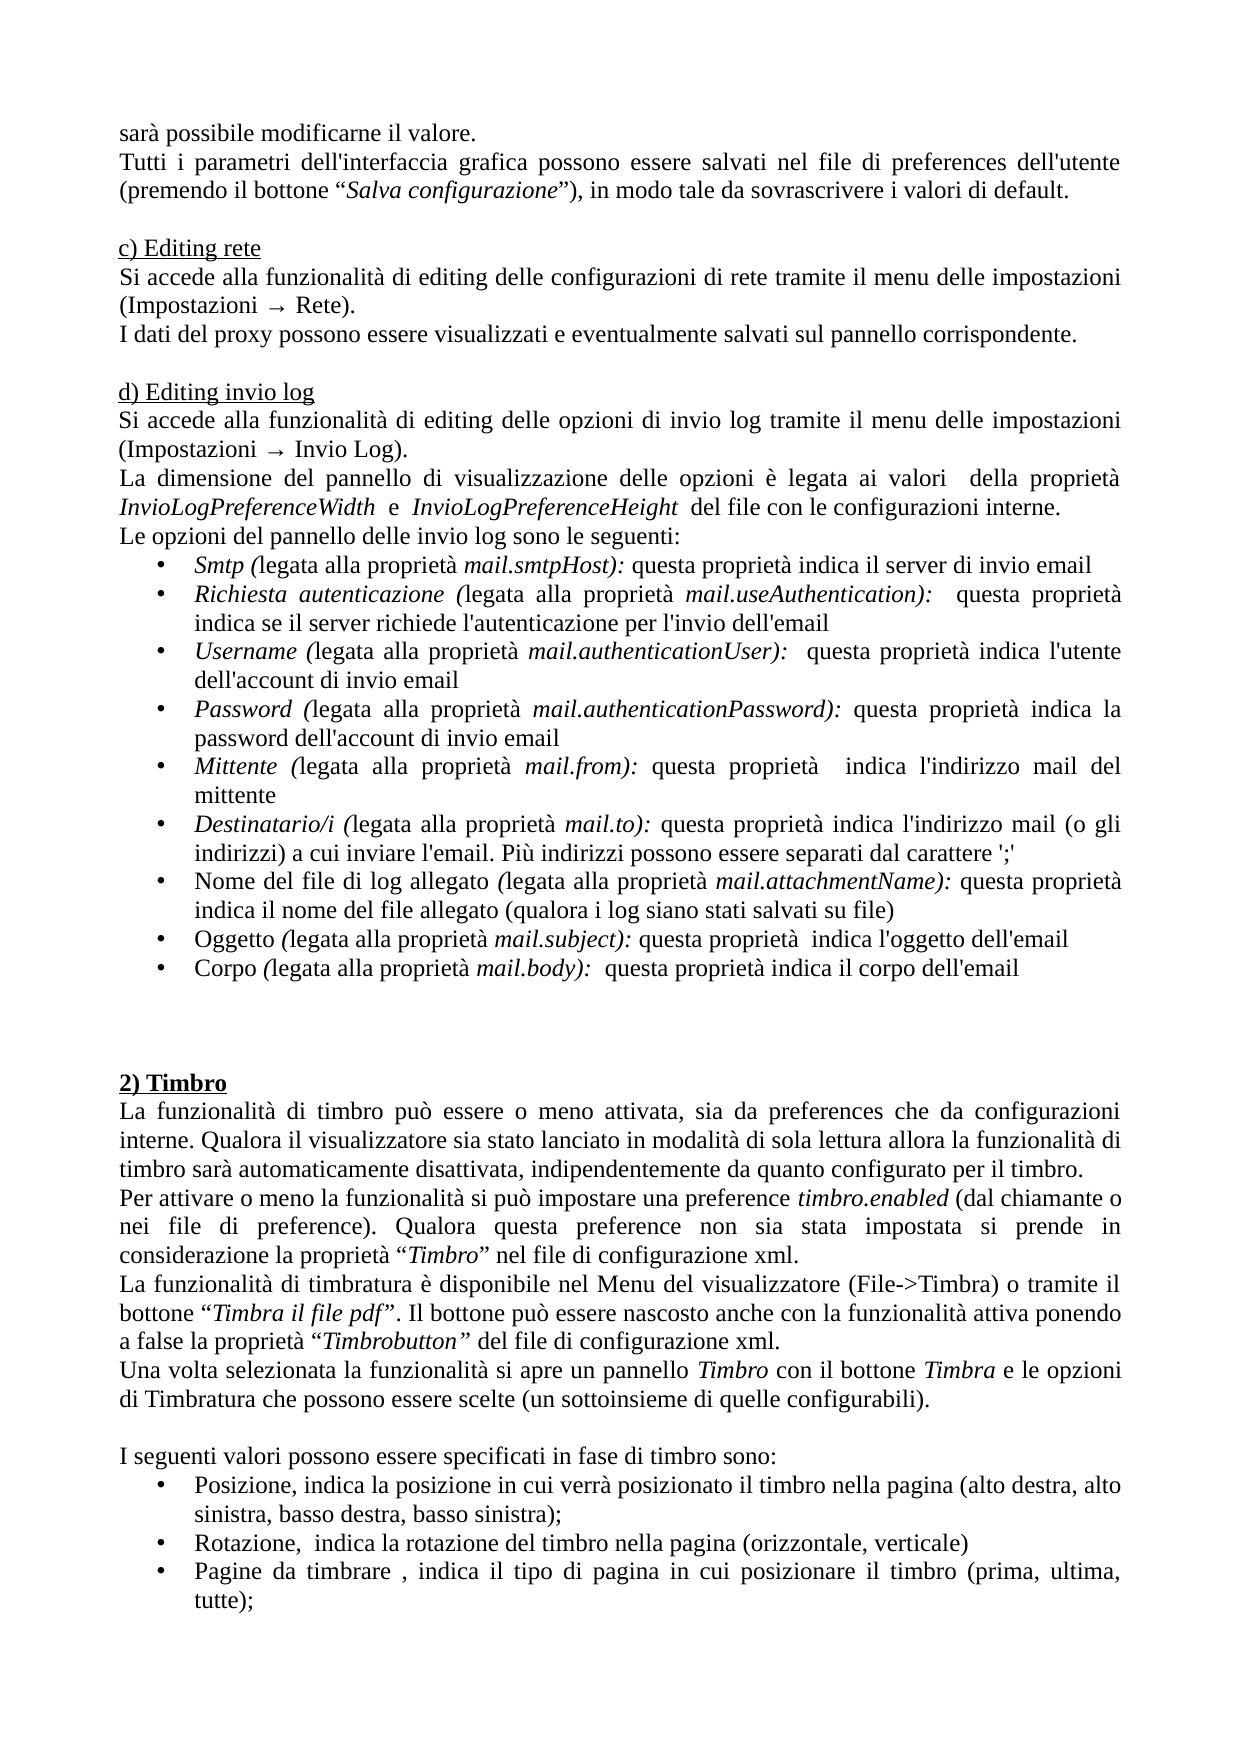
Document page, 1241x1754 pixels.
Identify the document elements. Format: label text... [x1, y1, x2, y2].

text sarà possibile modificarne il valore. [119, 118, 1122, 147]
list Smtp (legata alla proprietà mail.smtpHost): questa proprietà indica il server di invio email [157, 550, 1122, 579]
list Richiesta autenticazione (legata alla proprietà mail.useAuthentication): questa proprietà indica se il server richiede l'autenticazione per l'invio dell'email [157, 579, 1122, 636]
list Posizione, indica la posizione in cui verrà posizionato il timbro nella pagina (alto destra, alto sinistra, basso destra, basso sinistra); [157, 1470, 1122, 1528]
list Corpo (legata alla proprietà mail.body): questa proprietà indica il corpo dell'email [157, 953, 1122, 981]
text I dati del proxy possono essere visualizzati e eventualmente salvati sul pannello corrispondente. [119, 319, 1122, 348]
text Una volta selezionata la funzionalità si apre un pannello Timbro con il bottone Timbra e le opzioni di Timbratura che possono essere scelte (un sottoinsieme di quelle configurabili). [119, 1355, 1122, 1413]
text Si accede alla funzionalità di editing delle configurazioni di rete tramite il menu delle impostazioni (Impostazioni → Rete). [119, 262, 1122, 319]
text Per attivare o meno la funzionalità si può impostare una preference timbro.enabled (dal chiamante o nei file di preference). Qualora questa preference non sia stata impostata si prende in considerazione la proprietà “Timbro” nel file di configurazione xml. [119, 1183, 1122, 1269]
text La dimensione del pannello di visualizzazione delle opzioni è legata ai valori della proprietà InvioLogPreferenceWidth e InvioLogPreferenceHeight del file con le configurazioni interne. [119, 463, 1122, 521]
text La funzionalità di timbratura è disponibile nel Menu del visualizzatore (File->Timbra) o tramite il bottone “Timbra il file pdf”. Il bottone può essere nascosto anche con la funzionalità attiva ponendo a false la proprietà “Timbrobutton” del file di configurazione xml. [119, 1269, 1122, 1355]
text 2) Timbro [119, 1068, 1122, 1096]
text La funzionalità di timbro può essere o meno attivata, sia da preferences che da configurazioni interne. Qualora il visualizzatore sia stato lanciato in modalità di sola lettura allora la funzionalità di timbro sarà automaticamente disattivata, indipendentemente da quanto configurato per il timbro. [119, 1096, 1122, 1183]
text Si accede alla funzionalità di editing delle opzioni di invio log tramite il menu delle impostazioni (Impostazioni → Invio Log). [118, 406, 1122, 463]
list Destinatario/i (legata alla proprietà mail.to): questa proprietà indica l'indirizzo mail (o gli indirizzi) a cui inviare l'email. Più indirizzi possono essere separati dal carattere ';' [157, 809, 1122, 866]
list Rotazione, indica la rotazione del timbro nella pagina (orizzontale, verticale) [157, 1528, 1122, 1556]
list Password (legata alla proprietà mail.authenticationPassword): questa proprietà indica la password dell'account di invio email [157, 694, 1122, 751]
text d) Editing invio log [118, 377, 1122, 406]
text Tutti i parametri dell'interfaccia grafica possono essere salvati nel file di preferences dell'utente (premendo il bottone “Salva configurazione”), in modo tale da sovrascrivere i valori di default. [119, 147, 1122, 204]
list Username (legata alla proprietà mail.authenticationUser): questa proprietà indica l'utente dell'account di invio email [157, 636, 1122, 694]
text I seguenti valori possono essere specificati in fase di timbro sono: [119, 1441, 1122, 1470]
list Nome del file di log allegato (legata alla proprietà mail.attachmentName): questa proprietà indica il nome del file allegato (qualora i log siano stati salvati su file) [157, 866, 1122, 924]
text c) Editing rete [118, 233, 1122, 262]
text Le opzioni del pannello delle invio log sono le seguenti: [119, 521, 1122, 550]
list Oggetto (legata alla proprietà mail.subject): questa proprietà indica l'oggetto dell'email [157, 924, 1122, 953]
list Mittente (legata alla proprietà mail.from): questa proprietà indica l'indirizzo mail del mittente [157, 751, 1122, 809]
list Pagine da timbrare , indica il tipo di pagina in cui posizionare il timbro (prima, ultima, tutte); [157, 1556, 1122, 1614]
